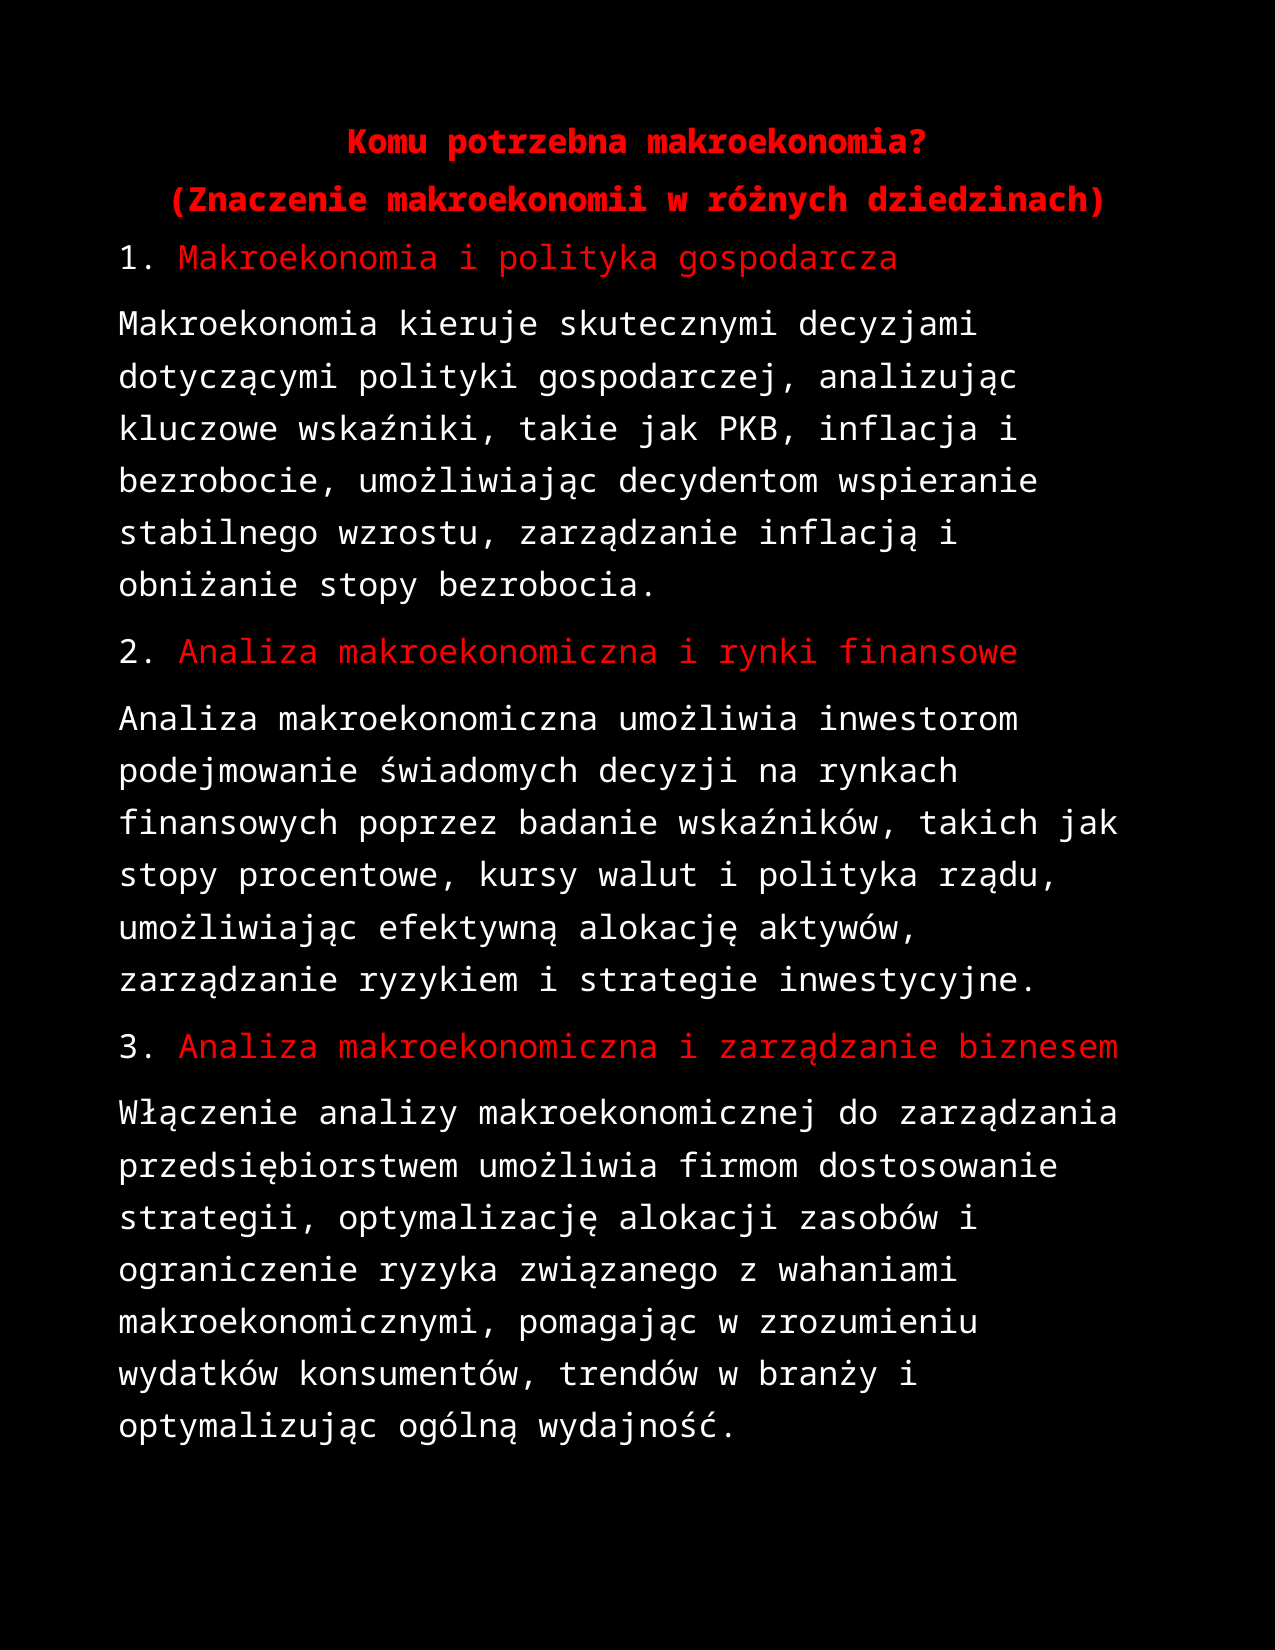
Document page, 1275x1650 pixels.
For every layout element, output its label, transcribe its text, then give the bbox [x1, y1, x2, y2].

text Analiza makroekonomiczna umożliwia inwestorom podejmowanie świadomych decyzji na rynkach finansowych poprzez badanie wskaźników, takich jak stopy procentowe, kursy walut i polityka rządu, umożliwiając efektywną alokację aktywów, zarządzanie ryzykiem i strategie inwestycyjne. [118, 695, 1157, 1001]
subtitle (Znaczenie makroekonomii w różnych dziedzinach) [118, 176, 1157, 221]
text 3. Analiza makroekonomiczna i zarządzanie biznesem [118, 1022, 1157, 1068]
text Włączenie analizy makroekonomicznej do zarządzania przedsiębiorstwem umożliwia firmom dostosowanie strategii, optymalizację alokacji zasobów i ograniczenie ryzyka związanego z wahaniami makroekonomicznymi, pomagając w zrozumieniu wydatków konsumentów, trendów w branży i optymalizując ogólną wydajność. [118, 1089, 1157, 1448]
text Makroekonomia kieruje skutecznymi decyzjami dotyczącymi polityki gospodarczej, analizując kluczowe wskaźniki, takie jak PKB, inflacja i bezrobocie, umożliwiając decydentom wspieranie stabilnego wzrostu, zarządzanie inflacją i obniżanie stopy bezrobocia. [118, 300, 1157, 607]
subtitle Komu potrzebna makroekonomia? [118, 118, 1157, 163]
text 2. Analiza makroekonomiczna i rynki finansowe [118, 628, 1157, 673]
text 1. Makroekonomia i polityka gospodarcza [118, 233, 1157, 279]
